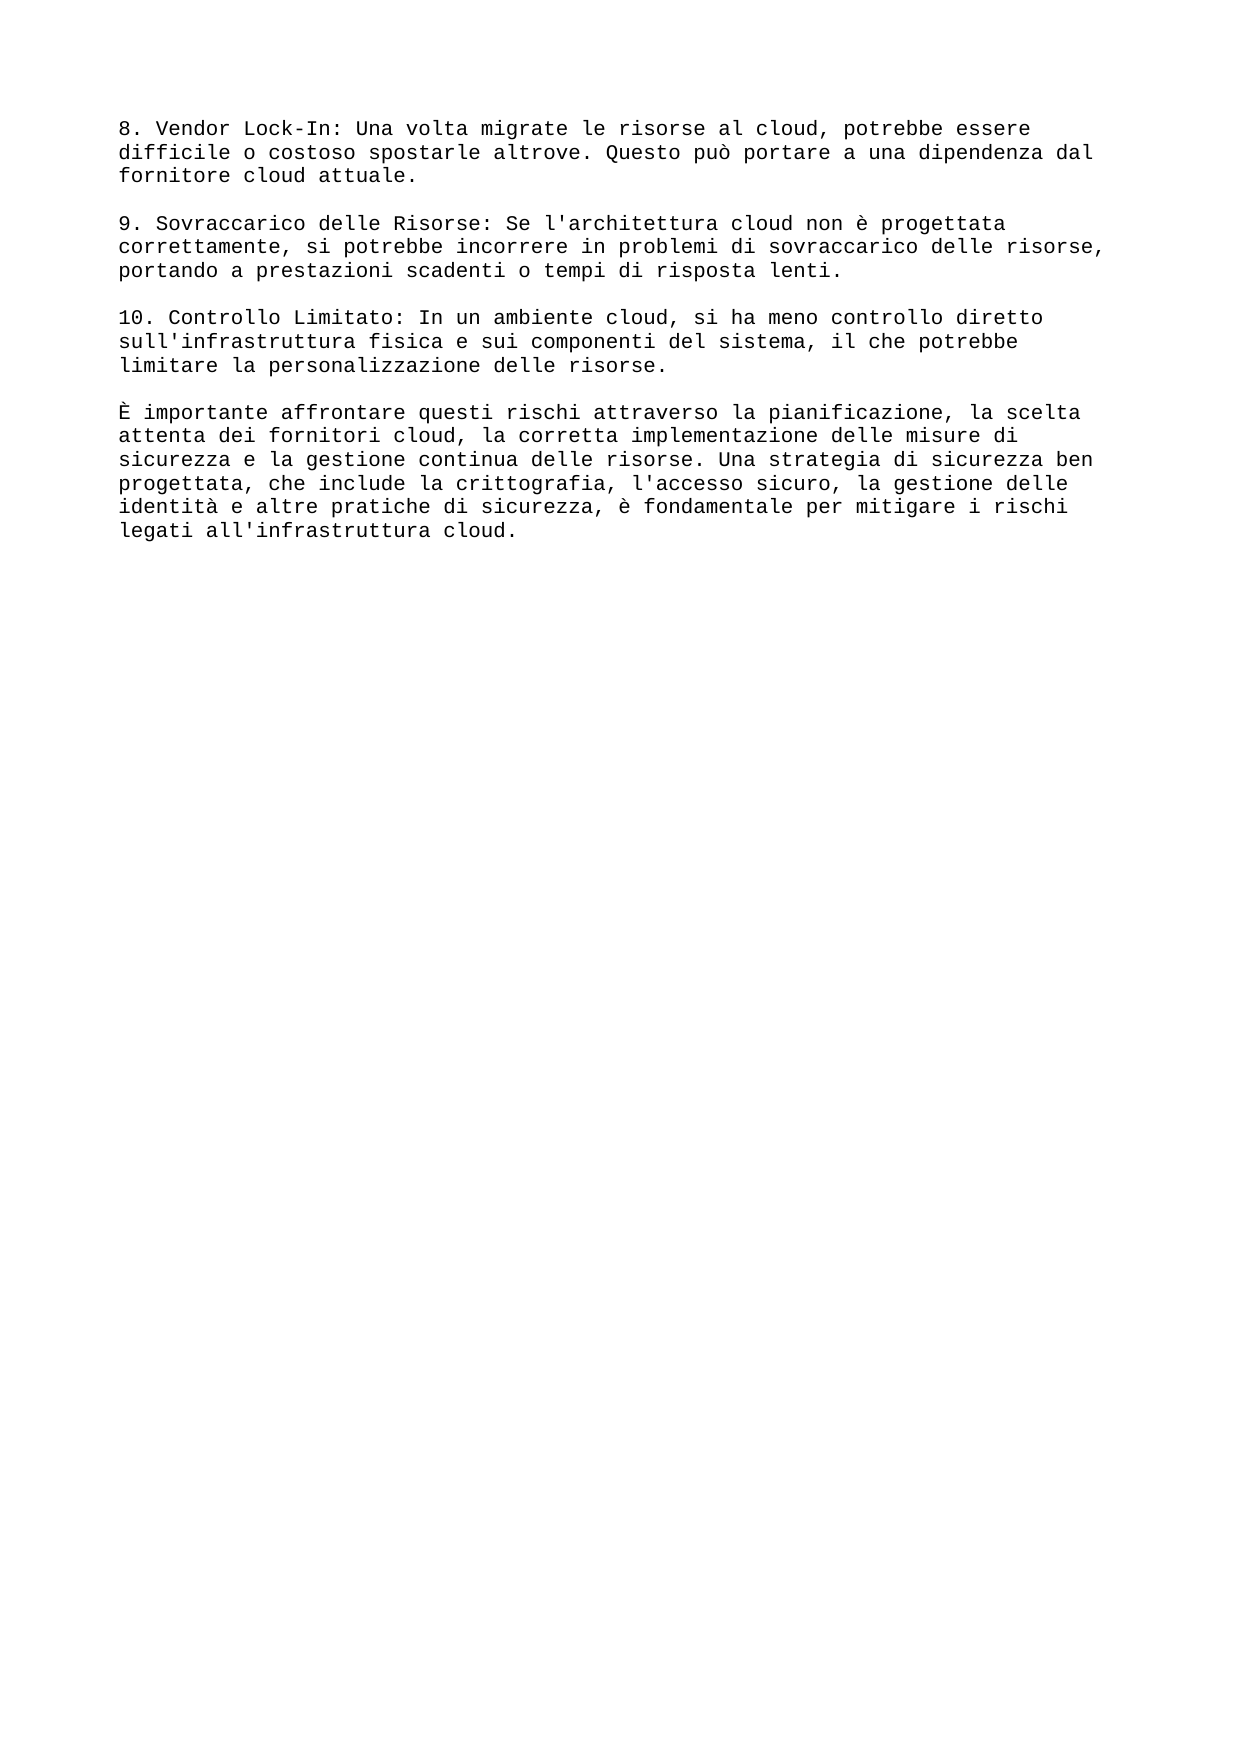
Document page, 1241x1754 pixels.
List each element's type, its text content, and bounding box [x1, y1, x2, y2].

text 10. Controllo Limitato: In un ambiente cloud, si ha meno controllo diretto sull'infrastruttura fisica e sui componenti del sistema, il che potrebbe limitare la personalizzazione delle risorse. [118, 307, 1122, 378]
text 9. Sovraccarico delle Risorse: Se l'architettura cloud non è progettata correttamente, si potrebbe incorrere in problemi di sovraccarico delle risorse, portando a prestazioni scadenti o tempi di risposta lenti. [118, 213, 1122, 284]
text È importante affrontare questi rischi attraverso la pianificazione, la scelta attenta dei fornitori cloud, la corretta implementazione delle misure di sicurezza e la gestione continua delle risorse. Una strategia di sicurezza ben progettata, che include la crittografia, l'accesso sicuro, la gestione delle identità e altre pratiche di sicurezza, è fondamentale per mitigare i rischi legati all'infrastruttura cloud. [118, 402, 1122, 544]
text 8. Vendor Lock-In: Una volta migrate le risorse al cloud, potrebbe essere difficile o costoso spostarle altrove. Questo può portare a una dipendenza dal fornitore cloud attuale. [118, 118, 1122, 189]
